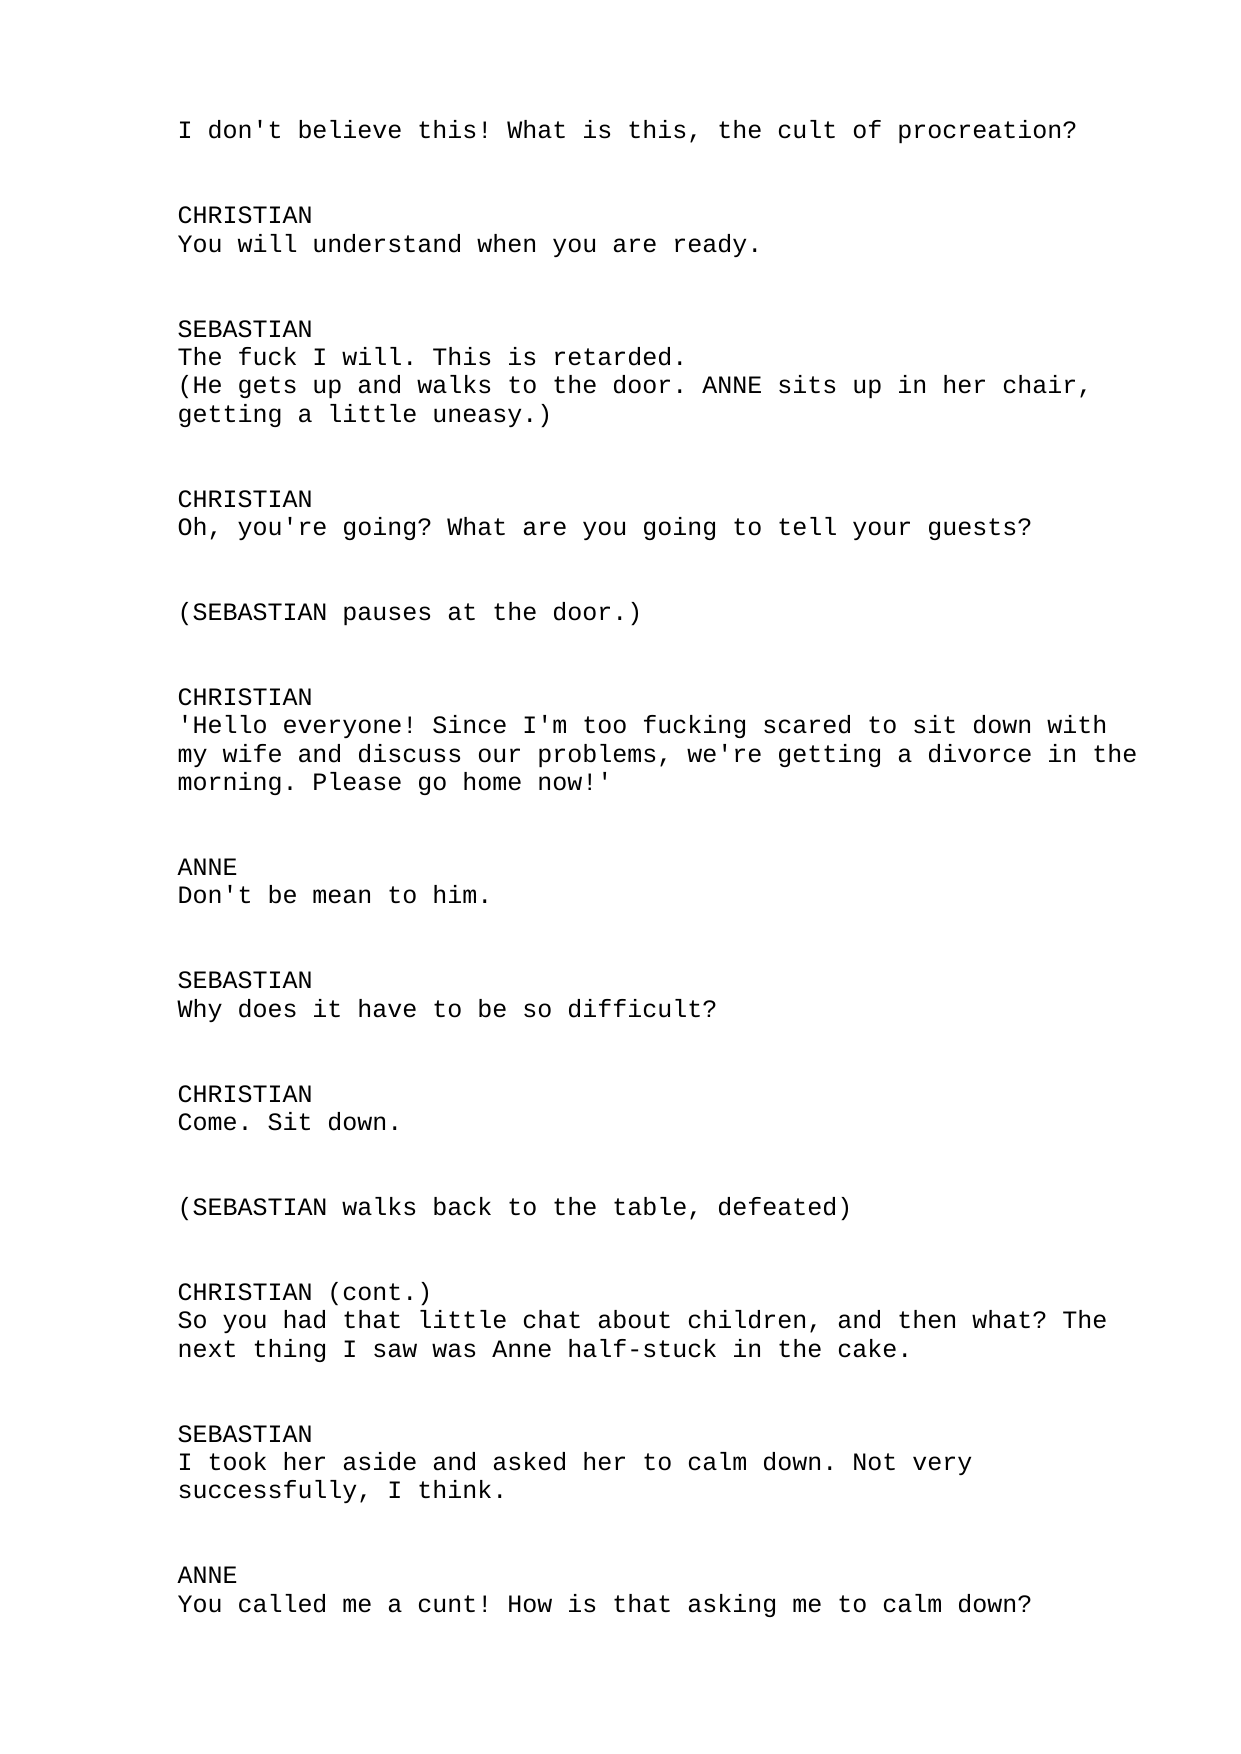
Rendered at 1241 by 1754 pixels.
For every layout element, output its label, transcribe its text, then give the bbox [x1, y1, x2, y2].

text Don't be mean to him. [507, 883, 1152, 911]
text SEBASTIAN [327, 968, 1152, 996]
text CHRISTIAN [327, 203, 1152, 231]
text Why does it have to be so difficult? [732, 996, 1152, 1025]
text Come. Sit down. [417, 1110, 1152, 1138]
text CHRISTIAN (cont.) [447, 1280, 1152, 1308]
text 'Hello everyone! Since I'm too fucking scared to sit down with my wife and discuss our problems, we're getting a divorce in the morning. Please go home now!' [627, 713, 1152, 798]
text The fuck I will. This is retarded. [702, 345, 1152, 373]
text CHRISTIAN [327, 486, 1152, 515]
text You called me a cunt! How is that asking me to calm down? [1047, 1591, 1152, 1620]
text (SEBASTIAN pauses at the door.) [657, 600, 1152, 628]
text I took her aside and asked her to calm down. Not very successfully, I think. [522, 1450, 1152, 1506]
text Oh, you're going? What are you going to tell your guests? [1047, 515, 1152, 543]
text CHRISTIAN [327, 685, 1152, 713]
text So you had that little chat about children, and then what? The next thing I saw was Anne half-stuck in the cake. [927, 1308, 1152, 1365]
text (He gets up and walks to the door. ANNE sits up in her chair, getting a little uneasy.) [567, 373, 1152, 430]
text CHRISTIAN [327, 1081, 1152, 1110]
text ANNE [252, 1563, 1152, 1591]
text SEBASTIAN [327, 1421, 1152, 1450]
text SEBASTIAN [327, 316, 1152, 345]
text ANNE [252, 855, 1152, 883]
text I don't believe this! What is this, the cult of procreation? [1092, 118, 1152, 146]
text You will understand when you are ready. [777, 231, 1152, 260]
text (SEBASTIAN walks back to the table, defeated) [867, 1195, 1152, 1223]
